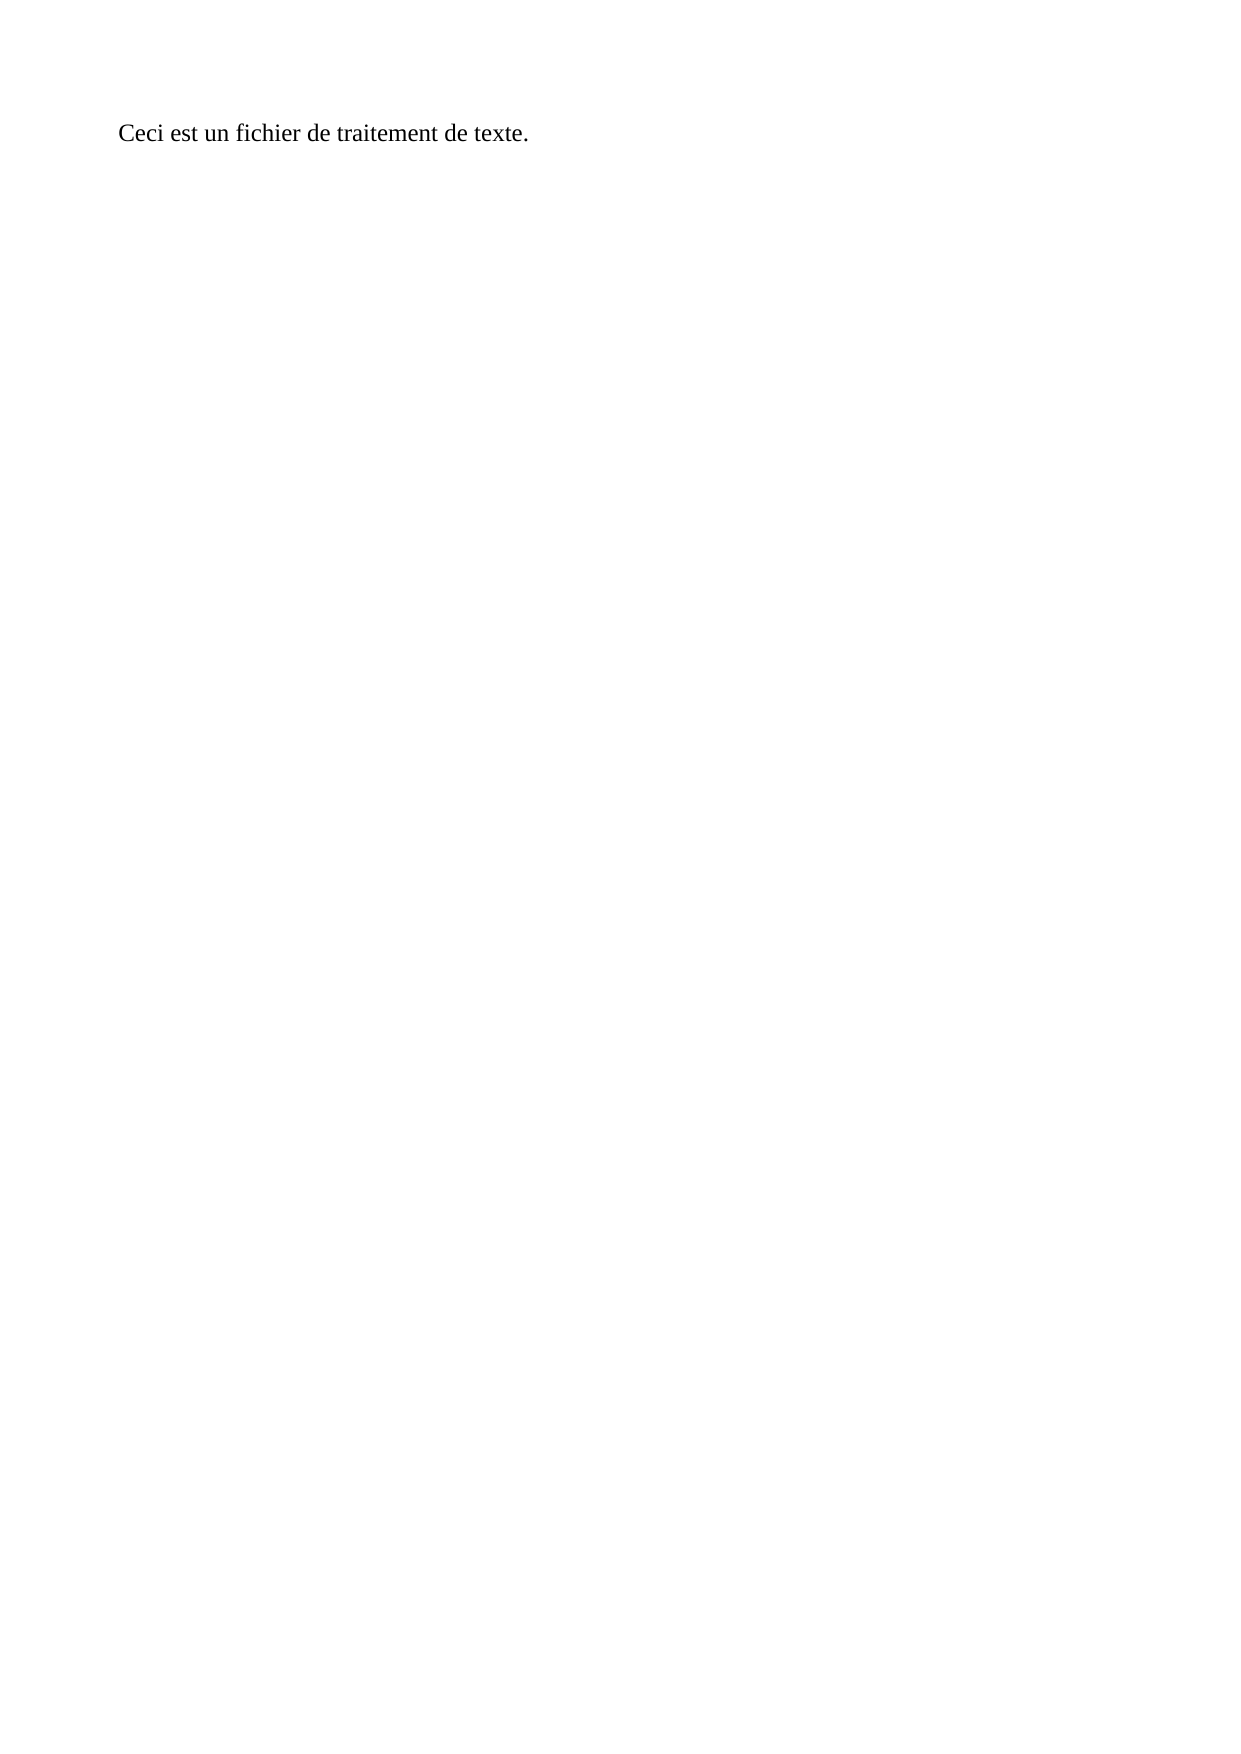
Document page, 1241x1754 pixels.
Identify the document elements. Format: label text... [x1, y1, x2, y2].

text Ceci est un fichier de traitement de texte. [118, 118, 1122, 147]
